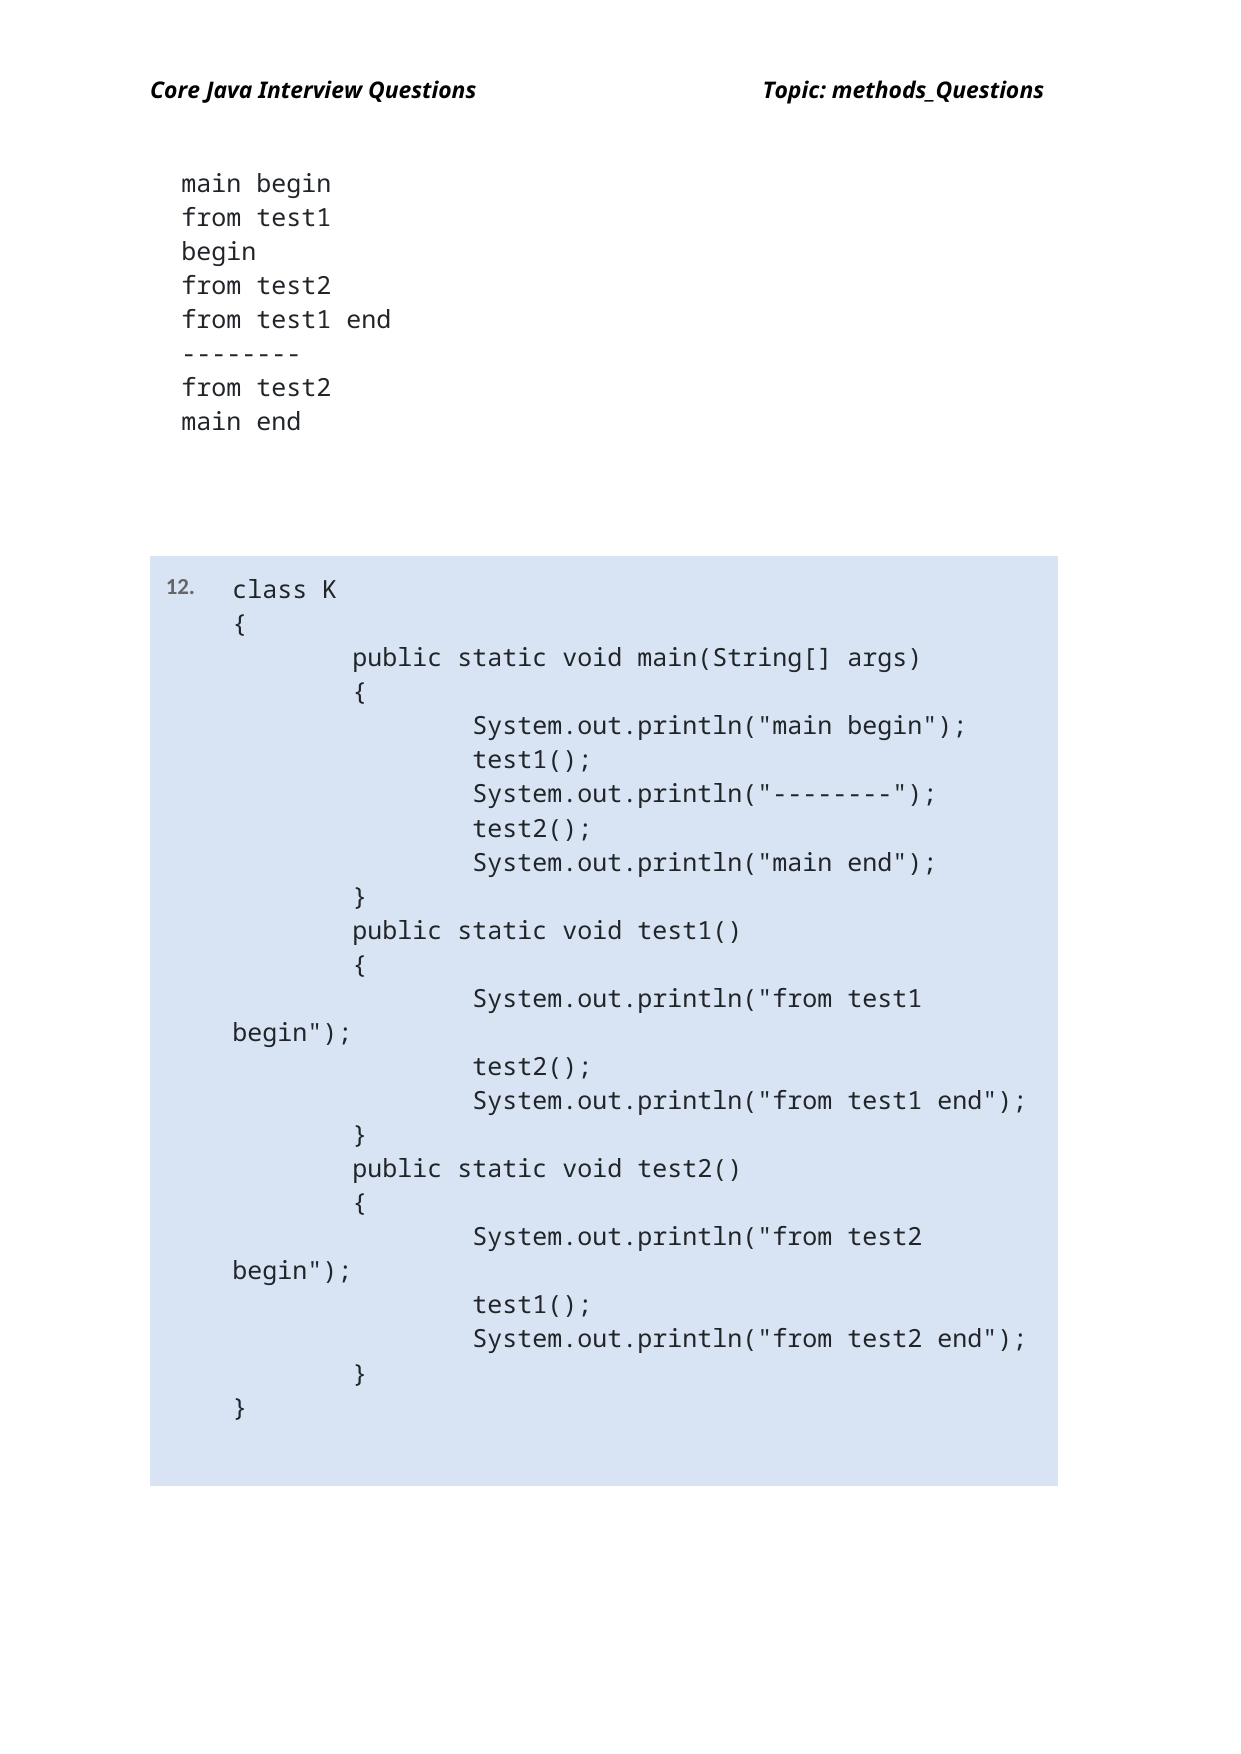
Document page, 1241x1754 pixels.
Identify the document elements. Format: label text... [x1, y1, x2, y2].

table_cell [150, 1486, 1090, 1585]
table_cell [150, 150, 1090, 556]
table_cell [1058, 556, 1090, 1486]
table_header [181, 1501, 429, 1569]
table_header main begin from test1 begin from test2 from test1 end -------- from test2 main end [181, 166, 401, 540]
table_cell class K { public static void main(String[] args) { System.out.println("main begin"); test1(); System.out.println("--------"); test2(); System.out.println("main end"); } public static void test1() { System.out.println("from test1 begin"); test2(); System.out.println("from test1 end"); } public static void test2() { System.out.println("from test2 begin"); test1(); System.out.println("from test2 end"); } } [216, 556, 1058, 1486]
table_cell 12. [150, 556, 216, 1486]
